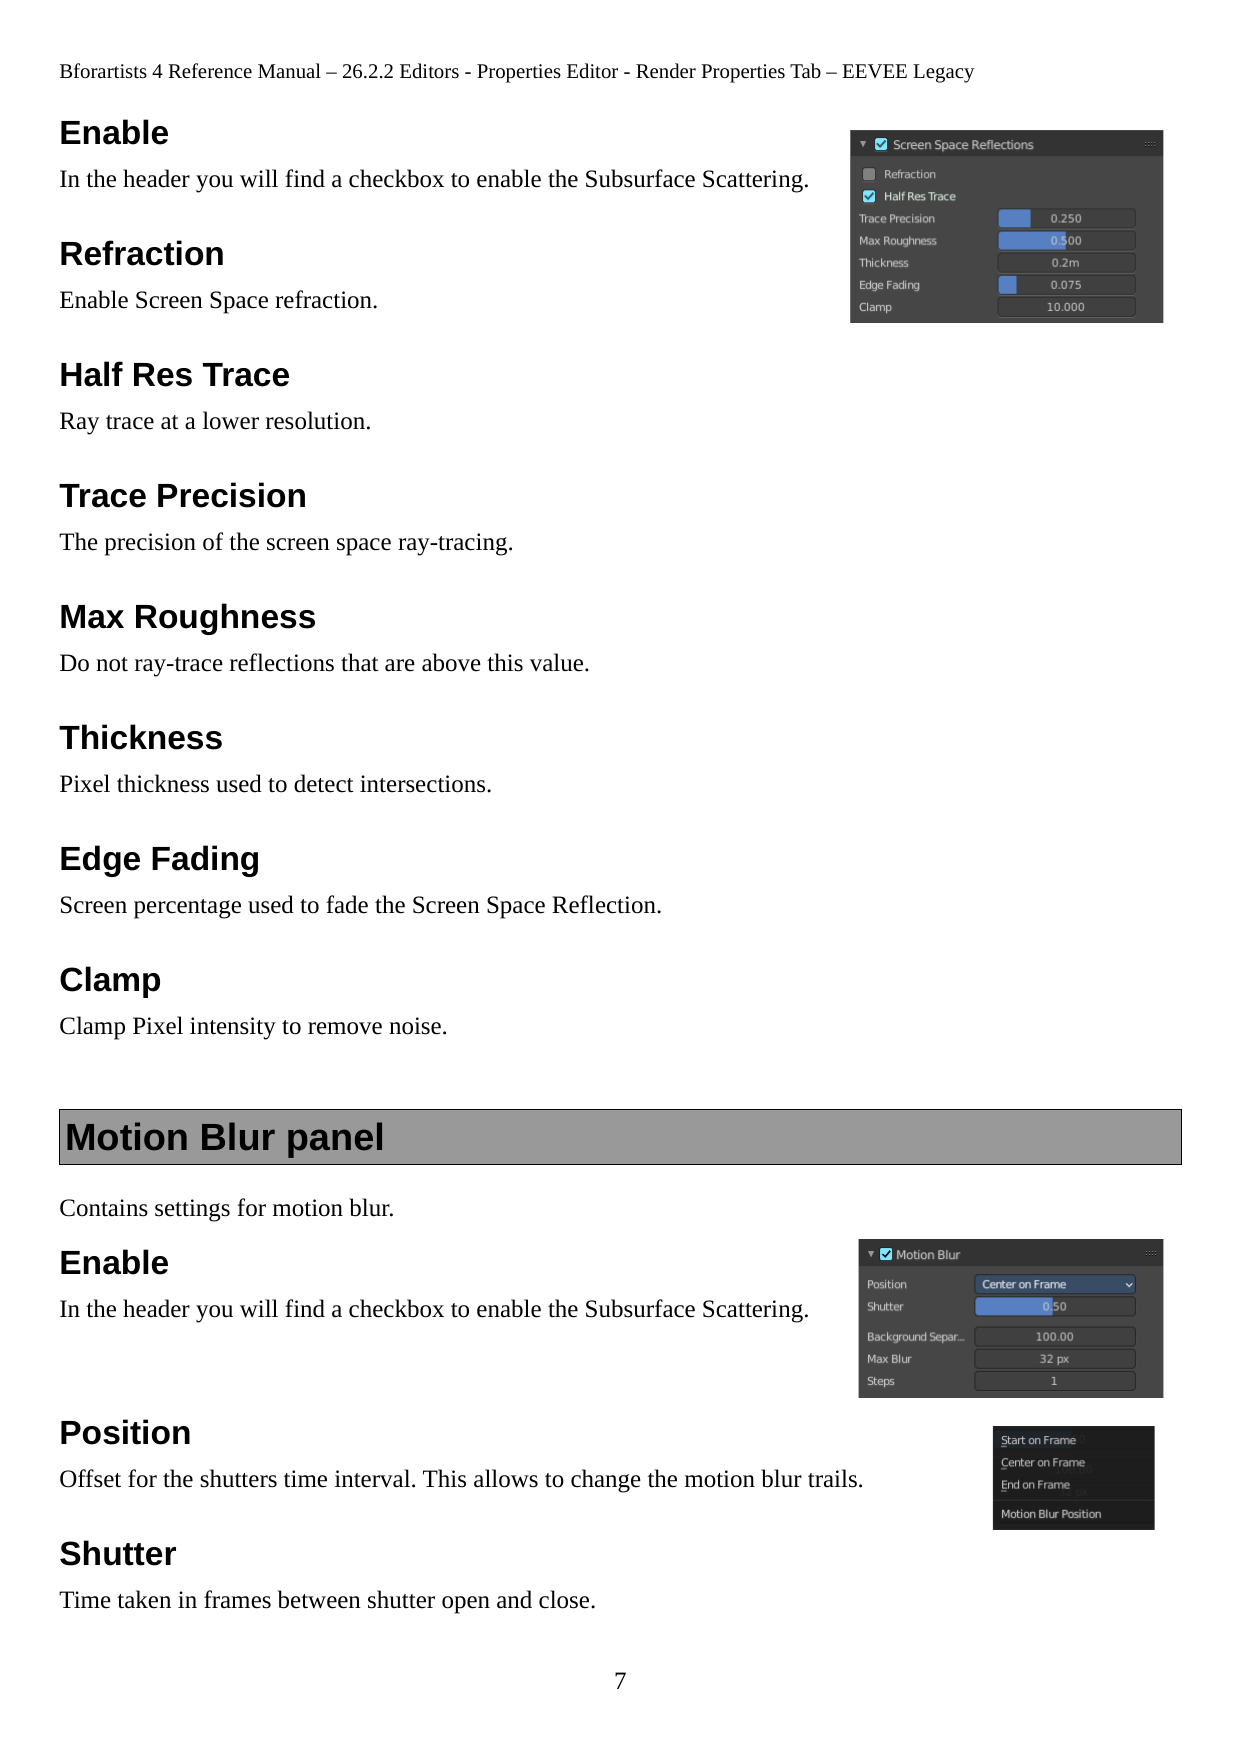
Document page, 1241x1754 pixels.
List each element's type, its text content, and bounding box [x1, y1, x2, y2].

text Contains settings for motion blur. [59, 1193, 1181, 1222]
subtitle Enable [59, 113, 1181, 151]
text Offset for the shutters time interval. This allows to change the motion blur trails. [59, 1464, 992, 1493]
subtitle Position [59, 1413, 1181, 1452]
text Ray trace at a lower resolution. [59, 406, 1181, 434]
text Pixel thickness used to detect intersections. [59, 769, 1181, 798]
text In the header you will find a checkbox to enable the Subsurface Scattering. [59, 1294, 858, 1323]
subtitle Half Res Trace [59, 355, 1181, 393]
text In the header you will find a checkbox to enable the Subsurface Scattering. [59, 164, 850, 192]
text Clamp Pixel intensity to remove noise. [59, 1011, 1181, 1040]
text The precision of the screen space ray-tracing. [59, 527, 1181, 556]
picture [992, 1426, 1155, 1530]
text Screen percentage used to fade the Screen Space Reflection. [59, 890, 1181, 919]
text Time taken in frames between shutter open and close. [59, 1585, 1181, 1614]
subtitle Max Roughness [59, 597, 1181, 635]
table_header Motion Blur panel [60, 1110, 1181, 1164]
picture [850, 130, 1164, 323]
picture [858, 1239, 1164, 1398]
text Do not ray-trace reflections that are above this value. [59, 648, 1181, 677]
subtitle [1164, 234, 1181, 272]
subtitle Edge Fading [59, 839, 1181, 877]
subtitle Enable [59, 1243, 858, 1281]
subtitle Thickness [59, 718, 1181, 756]
subtitle Shutter [59, 1534, 1181, 1573]
subtitle Trace Precision [59, 476, 1181, 514]
subtitle Clamp [59, 960, 1181, 998]
subtitle Refraction [59, 234, 850, 272]
subtitle [1164, 1243, 1181, 1281]
text Enable Screen Space refraction. [59, 285, 850, 313]
